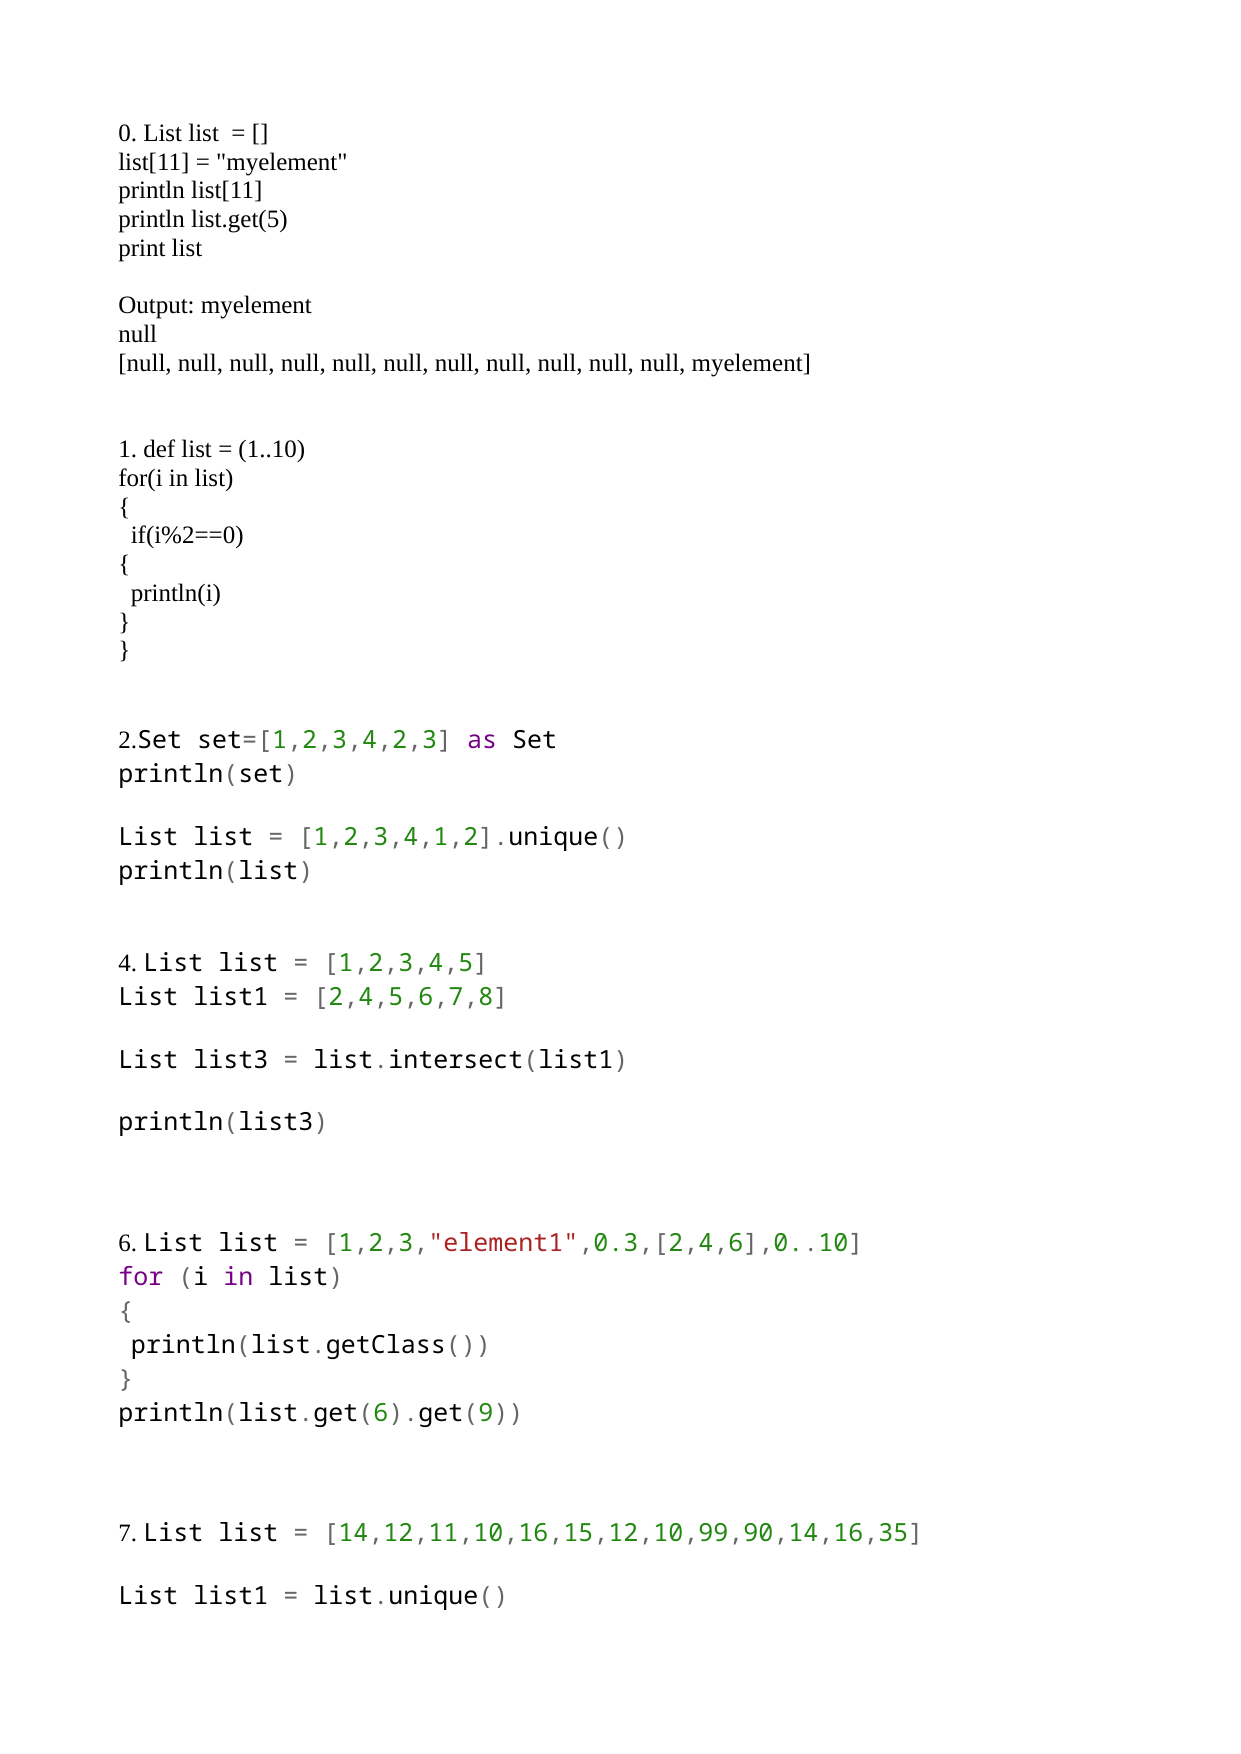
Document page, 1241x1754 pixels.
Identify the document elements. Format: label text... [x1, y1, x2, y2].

text { [118, 492, 1122, 521]
text if(i%2==0) [118, 521, 1122, 549]
text 1. def list = (1..10) [118, 434, 1122, 463]
text { [118, 549, 1122, 578]
text } [118, 636, 1122, 664]
text 7. List list = [14,12,11,10,16,15,12,10,99,90,14,16,35] List list1 = list.unique() [118, 1515, 1122, 1612]
text println list.get(5) [118, 204, 1122, 233]
text List list = [1,2,3,4,1,2].unique() println(list) [118, 819, 1122, 916]
text for(i in list) [118, 463, 1122, 492]
text println(i) [118, 578, 1122, 607]
text null [118, 319, 1122, 348]
text 6. List list = [1,2,3,"element1",0.3,[2,4,6],0..10] for (i in list) { println(list.getClass()) } println(list.get(6).get(9)) [118, 1224, 1122, 1429]
text } [118, 607, 1122, 636]
text list[11] = "myelement" [118, 147, 1122, 176]
text print list [118, 233, 1122, 262]
text println list[11] [118, 176, 1122, 204]
text 0. List list = [] [118, 118, 1122, 147]
text 4. List list = [1,2,3,4,5] List list1 = [2,4,5,6,7,8] List list3 = list.intersect(list1) println(list3) ​ [118, 944, 1122, 1167]
text [null, null, null, null, null, null, null, null, null, null, null, myelement] [118, 348, 1122, 377]
text 2.Set set=[1,2,3,4,2,3] as Set println(set) [118, 722, 1122, 819]
text Output: myelement [118, 291, 1122, 319]
